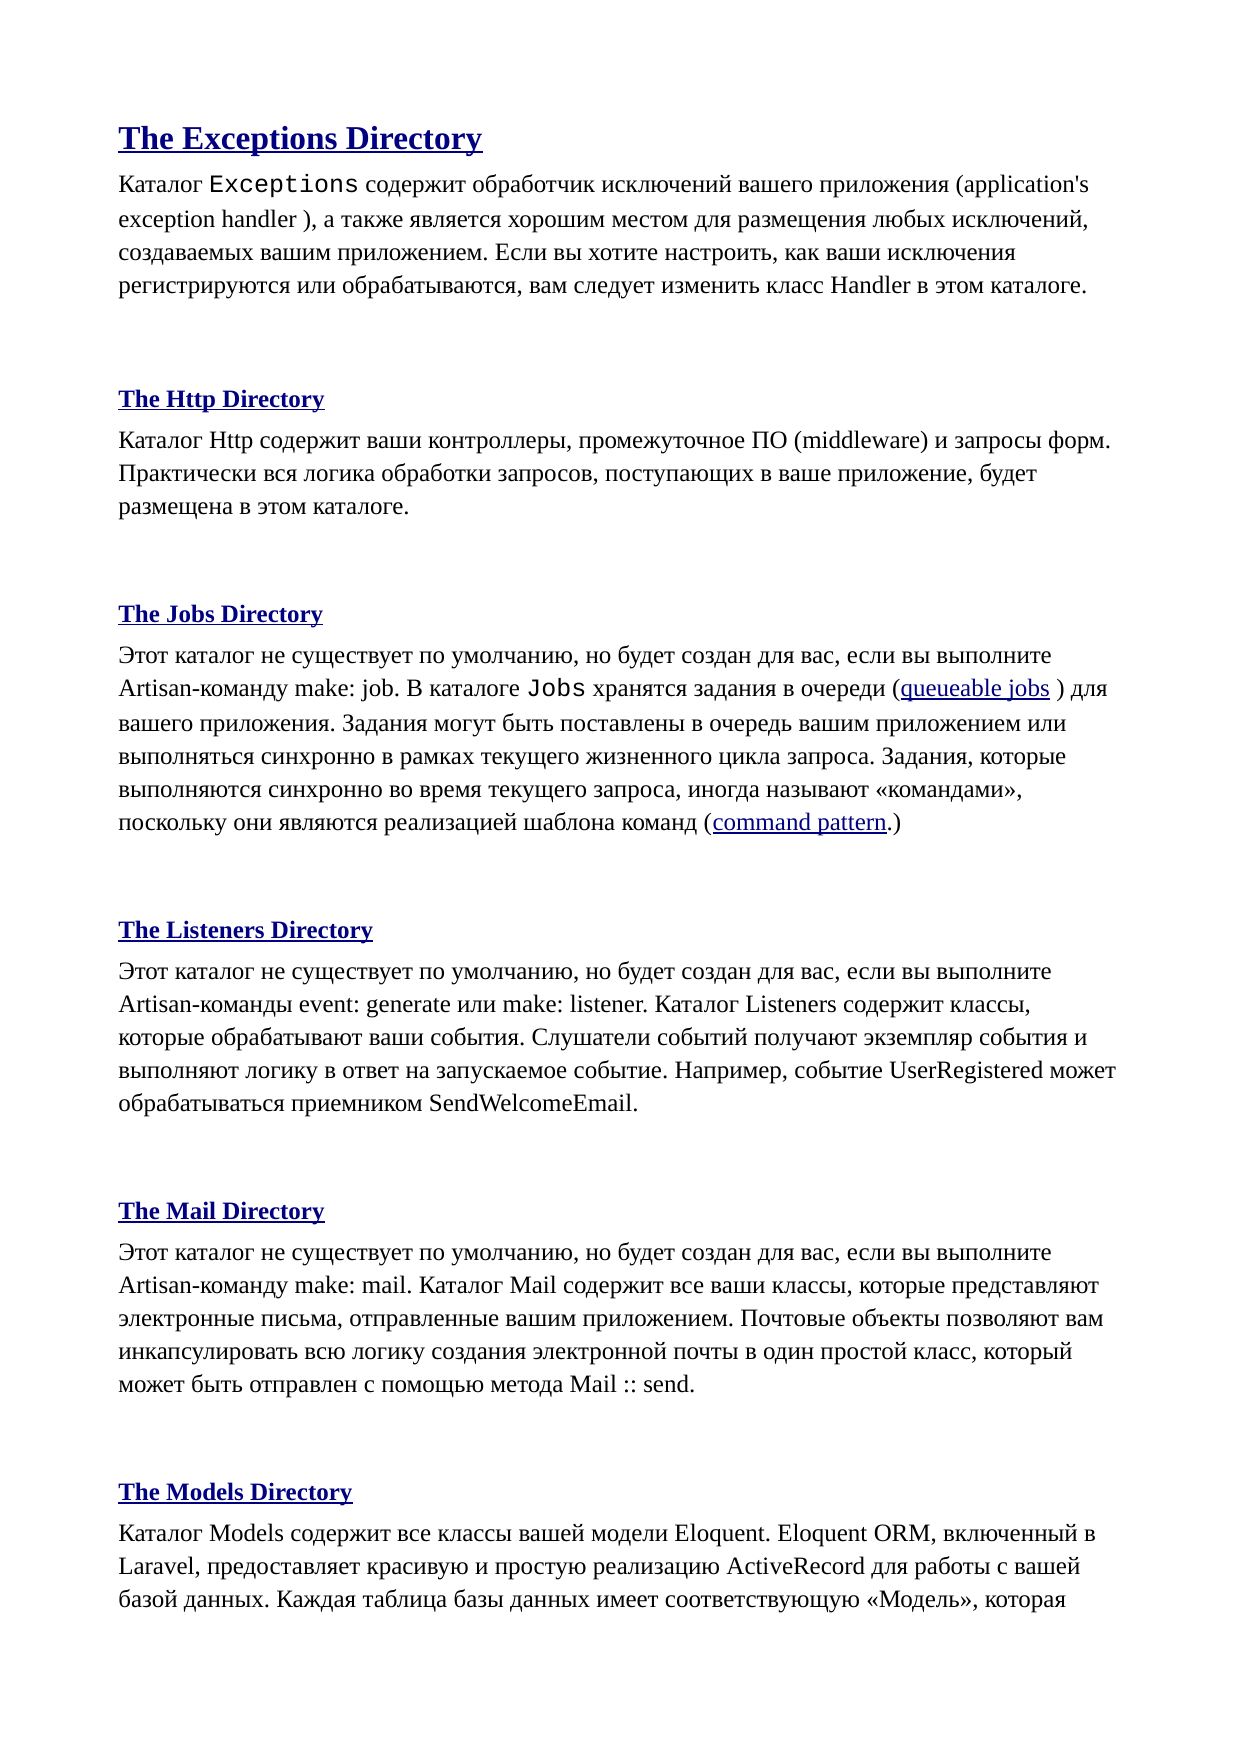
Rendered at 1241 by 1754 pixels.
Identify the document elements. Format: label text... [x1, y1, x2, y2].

text Каталог Models содержит все классы вашей модели Eloquent. Eloquent ORM, включенный в Laravel, предоставляет красивую и простую реализацию ActiveRecord для работы с вашей базой данных. Каждая таблица базы данных имеет соответствующую «Модель», которая [118, 1518, 1122, 1613]
text Этот каталог не существует по умолчанию, но будет создан для вас, если вы выполните Artisan-команду make: mail. Каталог Mail содержит все ваши классы, которые представляют электронные письма, отправленные вашим приложением. Почтовые объекты позволяют вам инкапсулировать всю логику создания электронной почты в один простой класс, который может быть отправлен с помощью метода Mail :: send. [118, 1237, 1122, 1398]
subtitle The Listeners Directory [118, 915, 1122, 944]
subtitle The Exceptions Directory [118, 118, 1122, 156]
subtitle The Models Directory [118, 1477, 1122, 1506]
text Этот каталог не существует по умолчанию, но будет создан для вас, если вы выполните Artisan-команду make: job. В каталоге Jobs хранятся задания в очереди (queueable jobs ) для вашего приложения. Задания могут быть поставлены в очередь вашим приложением или выполняться синхронно в рамках текущего жизненного цикла запроса. Задания, которые выполняются синхронно во время текущего запроса, иногда называют «командами», поскольку они являются реализацией шаблона команд (command pattern.) [118, 640, 1122, 836]
subtitle The Mail Directory [118, 1196, 1122, 1225]
text Этот каталог не существует по умолчанию, но будет создан для вас, если вы выполните Artisan-команды event: generate или make: listener. Каталог Listeners содержит классы, которые обрабатывают ваши события. Слушатели событий получают экземпляр события и выполняют логику в ответ на запускаемое событие. Например, событие UserRegistered может обрабатываться приемником SendWelcomeEmail. [118, 956, 1122, 1117]
text Каталог Http содержит ваши контроллеры, промежуточное ПО (middleware) и запросы форм. Практически вся логика обработки запросов, поступающих в ваше приложение, будет размещена в этом каталоге. [118, 425, 1122, 520]
subtitle The Http Directory [118, 384, 1122, 413]
text Каталог Exceptions содержит обработчик исключений вашего приложения (application's exception handler ), а также является хорошим местом для размещения любых исключений, создаваемых вашим приложением. Если вы хотите настроить, как ваши исключения регистрируются или обрабатываются, вам следует изменить класс Handler в этом каталоге. [118, 169, 1122, 299]
subtitle The Jobs Directory [118, 599, 1122, 628]
